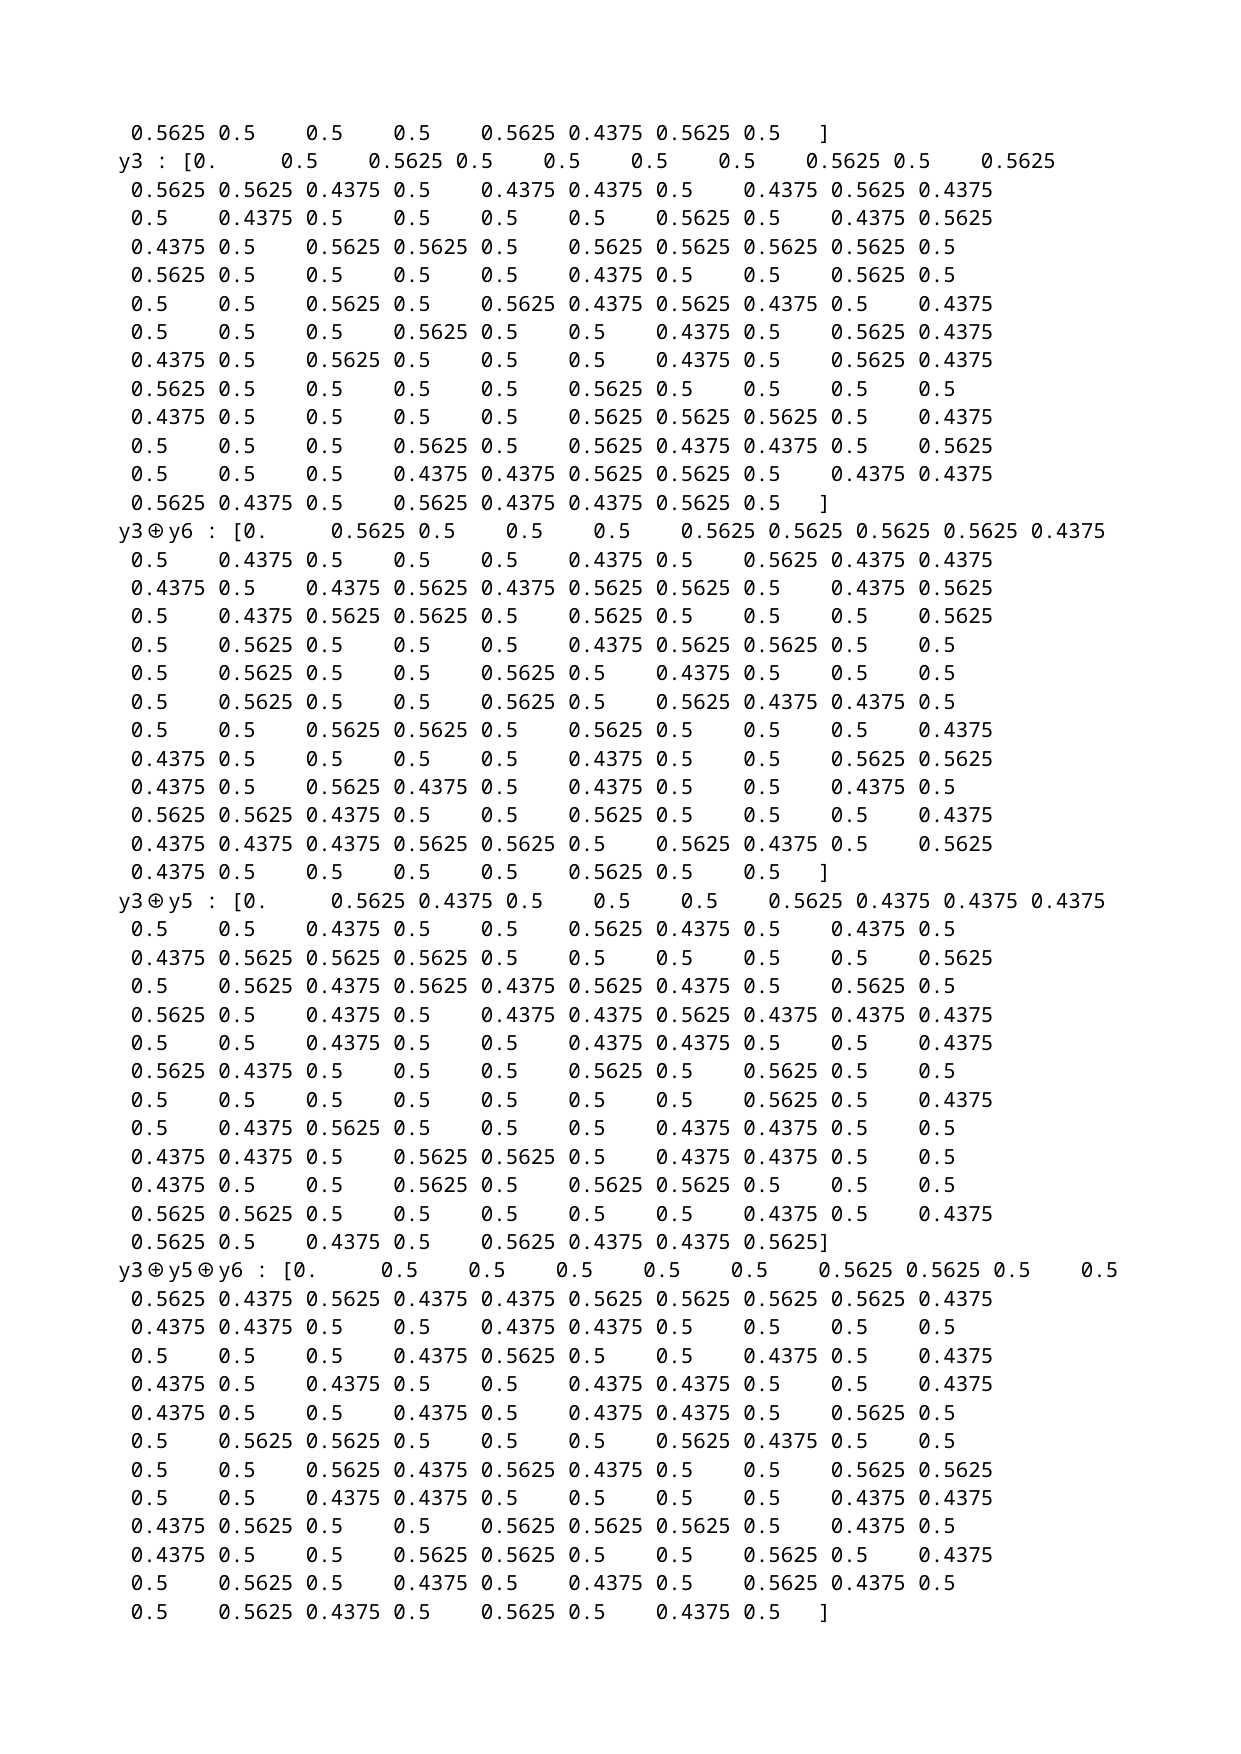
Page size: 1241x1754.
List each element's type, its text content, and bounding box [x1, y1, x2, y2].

text 0.5 0.5 0.5 0.4375 0.5625 0.5 0.5 0.4375 0.5 0.4375 [118, 1341, 1122, 1369]
text 0.5 0.5 0.4375 0.5 0.5 0.5625 0.4375 0.5 0.4375 0.5 [118, 914, 1122, 943]
text 0.5 0.5625 0.5 0.5 0.5625 0.5 0.4375 0.5 0.5 0.5 [118, 658, 1122, 687]
text 0.4375 0.5 0.5 0.5 0.5 0.5625 0.5625 0.5625 0.5 0.4375 [118, 402, 1122, 431]
text y3⊕y5⊕y6 : [0. 0.5 0.5 0.5 0.5 0.5 0.5625 0.5625 0.5 0.5 [118, 1256, 1122, 1284]
text 0.4375 0.5 0.5 0.5 0.5 0.5625 0.5 0.5 ] [118, 857, 1122, 886]
text 0.5 0.5 0.4375 0.4375 0.5 0.5 0.5 0.5 0.4375 0.4375 [118, 1483, 1122, 1512]
text 0.5625 0.4375 0.5 0.5 0.5 0.5625 0.5 0.5625 0.5 0.5 [118, 1057, 1122, 1085]
text 0.4375 0.5 0.5 0.4375 0.5 0.4375 0.4375 0.5 0.5625 0.5 [118, 1398, 1122, 1426]
text 0.5 0.4375 0.5 0.5 0.5 0.5 0.5625 0.5 0.4375 0.5625 [118, 203, 1122, 232]
text 0.5625 0.5625 0.4375 0.5 0.4375 0.4375 0.5 0.4375 0.5625 0.4375 [118, 175, 1122, 203]
text 0.4375 0.5 0.5 0.5625 0.5625 0.5 0.5 0.5625 0.5 0.4375 [118, 1540, 1122, 1568]
text 0.4375 0.4375 0.4375 0.5625 0.5625 0.5 0.5625 0.4375 0.5 0.5625 [118, 829, 1122, 857]
text y3⊕y5 : [0. 0.5625 0.4375 0.5 0.5 0.5 0.5625 0.4375 0.4375 0.4375 [118, 886, 1122, 914]
text 0.5625 0.5625 0.4375 0.5 0.5 0.5625 0.5 0.5 0.5 0.4375 [118, 801, 1122, 829]
text 0.5625 0.4375 0.5 0.5625 0.4375 0.4375 0.5625 0.5 ] [118, 488, 1122, 516]
text y3 : [0. 0.5 0.5625 0.5 0.5 0.5 0.5 0.5625 0.5 0.5625 [118, 147, 1122, 175]
text 0.5 0.5 0.5 0.5625 0.5 0.5625 0.4375 0.4375 0.5 0.5625 [118, 431, 1122, 459]
text 0.4375 0.5 0.4375 0.5 0.5 0.4375 0.4375 0.5 0.5 0.4375 [118, 1369, 1122, 1398]
text 0.5 0.5 0.5 0.5625 0.5 0.5 0.4375 0.5 0.5625 0.4375 [118, 317, 1122, 346]
text 0.5 0.4375 0.5625 0.5625 0.5 0.5625 0.5 0.5 0.5 0.5625 [118, 602, 1122, 630]
text 0.5 0.5 0.5625 0.5625 0.5 0.5625 0.5 0.5 0.5 0.4375 [118, 715, 1122, 744]
text 0.5625 0.4375 0.5625 0.4375 0.4375 0.5625 0.5625 0.5625 0.5625 0.4375 [118, 1284, 1122, 1312]
text 0.4375 0.5 0.5625 0.4375 0.5 0.4375 0.5 0.5 0.4375 0.5 [118, 772, 1122, 801]
text 0.4375 0.4375 0.5 0.5625 0.5625 0.5 0.4375 0.4375 0.5 0.5 [118, 1142, 1122, 1170]
text 0.4375 0.5 0.5 0.5625 0.5 0.5625 0.5625 0.5 0.5 0.5 [118, 1170, 1122, 1199]
text 0.5 0.5625 0.4375 0.5 0.5625 0.5 0.4375 0.5 ] [118, 1597, 1122, 1625]
text 0.5 0.5 0.5 0.5 0.5 0.5 0.5 0.5625 0.5 0.4375 [118, 1085, 1122, 1113]
text 0.5625 0.5 0.5 0.5 0.5625 0.4375 0.5625 0.5 ] [118, 118, 1122, 147]
text 0.5625 0.5 0.5 0.5 0.5 0.4375 0.5 0.5 0.5625 0.5 [118, 260, 1122, 289]
text 0.4375 0.5 0.5625 0.5 0.5 0.5 0.4375 0.5 0.5625 0.4375 [118, 346, 1122, 374]
text 0.5 0.5 0.5 0.4375 0.4375 0.5625 0.5625 0.5 0.4375 0.4375 [118, 459, 1122, 488]
text 0.5625 0.5625 0.5 0.5 0.5 0.5 0.5 0.4375 0.5 0.4375 [118, 1199, 1122, 1227]
text 0.5 0.5625 0.5 0.4375 0.5 0.4375 0.5 0.5625 0.4375 0.5 [118, 1568, 1122, 1597]
text 0.5625 0.5 0.5 0.5 0.5 0.5625 0.5 0.5 0.5 0.5 [118, 374, 1122, 402]
text 0.5 0.5625 0.4375 0.5625 0.4375 0.5625 0.4375 0.5 0.5625 0.5 [118, 971, 1122, 1000]
text 0.5 0.5 0.4375 0.5 0.5 0.4375 0.4375 0.5 0.5 0.4375 [118, 1028, 1122, 1057]
text 0.4375 0.5 0.5 0.5 0.5 0.4375 0.5 0.5 0.5625 0.5625 [118, 744, 1122, 772]
text 0.5 0.5 0.5625 0.4375 0.5625 0.4375 0.5 0.5 0.5625 0.5625 [118, 1455, 1122, 1483]
text 0.5 0.4375 0.5625 0.5 0.5 0.5 0.4375 0.4375 0.5 0.5 [118, 1113, 1122, 1142]
text y3⊕y6 : [0. 0.5625 0.5 0.5 0.5 0.5625 0.5625 0.5625 0.5625 0.4375 [118, 516, 1122, 545]
text 0.5 0.5625 0.5625 0.5 0.5 0.5 0.5625 0.4375 0.5 0.5 [118, 1426, 1122, 1455]
text 0.4375 0.5 0.4375 0.5625 0.4375 0.5625 0.5625 0.5 0.4375 0.5625 [118, 573, 1122, 602]
text 0.5625 0.5 0.4375 0.5 0.4375 0.4375 0.5625 0.4375 0.4375 0.4375 [118, 1000, 1122, 1028]
text 0.5 0.5625 0.5 0.5 0.5625 0.5 0.5625 0.4375 0.4375 0.5 [118, 687, 1122, 715]
text 0.4375 0.5625 0.5 0.5 0.5625 0.5625 0.5625 0.5 0.4375 0.5 [118, 1512, 1122, 1540]
text 0.5 0.5625 0.5 0.5 0.5 0.4375 0.5625 0.5625 0.5 0.5 [118, 630, 1122, 658]
text 0.4375 0.5 0.5625 0.5625 0.5 0.5625 0.5625 0.5625 0.5625 0.5 [118, 232, 1122, 260]
text 0.5 0.5 0.5625 0.5 0.5625 0.4375 0.5625 0.4375 0.5 0.4375 [118, 289, 1122, 317]
text 0.4375 0.5625 0.5625 0.5625 0.5 0.5 0.5 0.5 0.5 0.5625 [118, 943, 1122, 971]
text 0.5625 0.5 0.4375 0.5 0.5625 0.4375 0.4375 0.5625] [118, 1227, 1122, 1256]
text 0.4375 0.4375 0.5 0.5 0.4375 0.4375 0.5 0.5 0.5 0.5 [118, 1312, 1122, 1341]
text 0.5 0.4375 0.5 0.5 0.5 0.4375 0.5 0.5625 0.4375 0.4375 [118, 545, 1122, 573]
